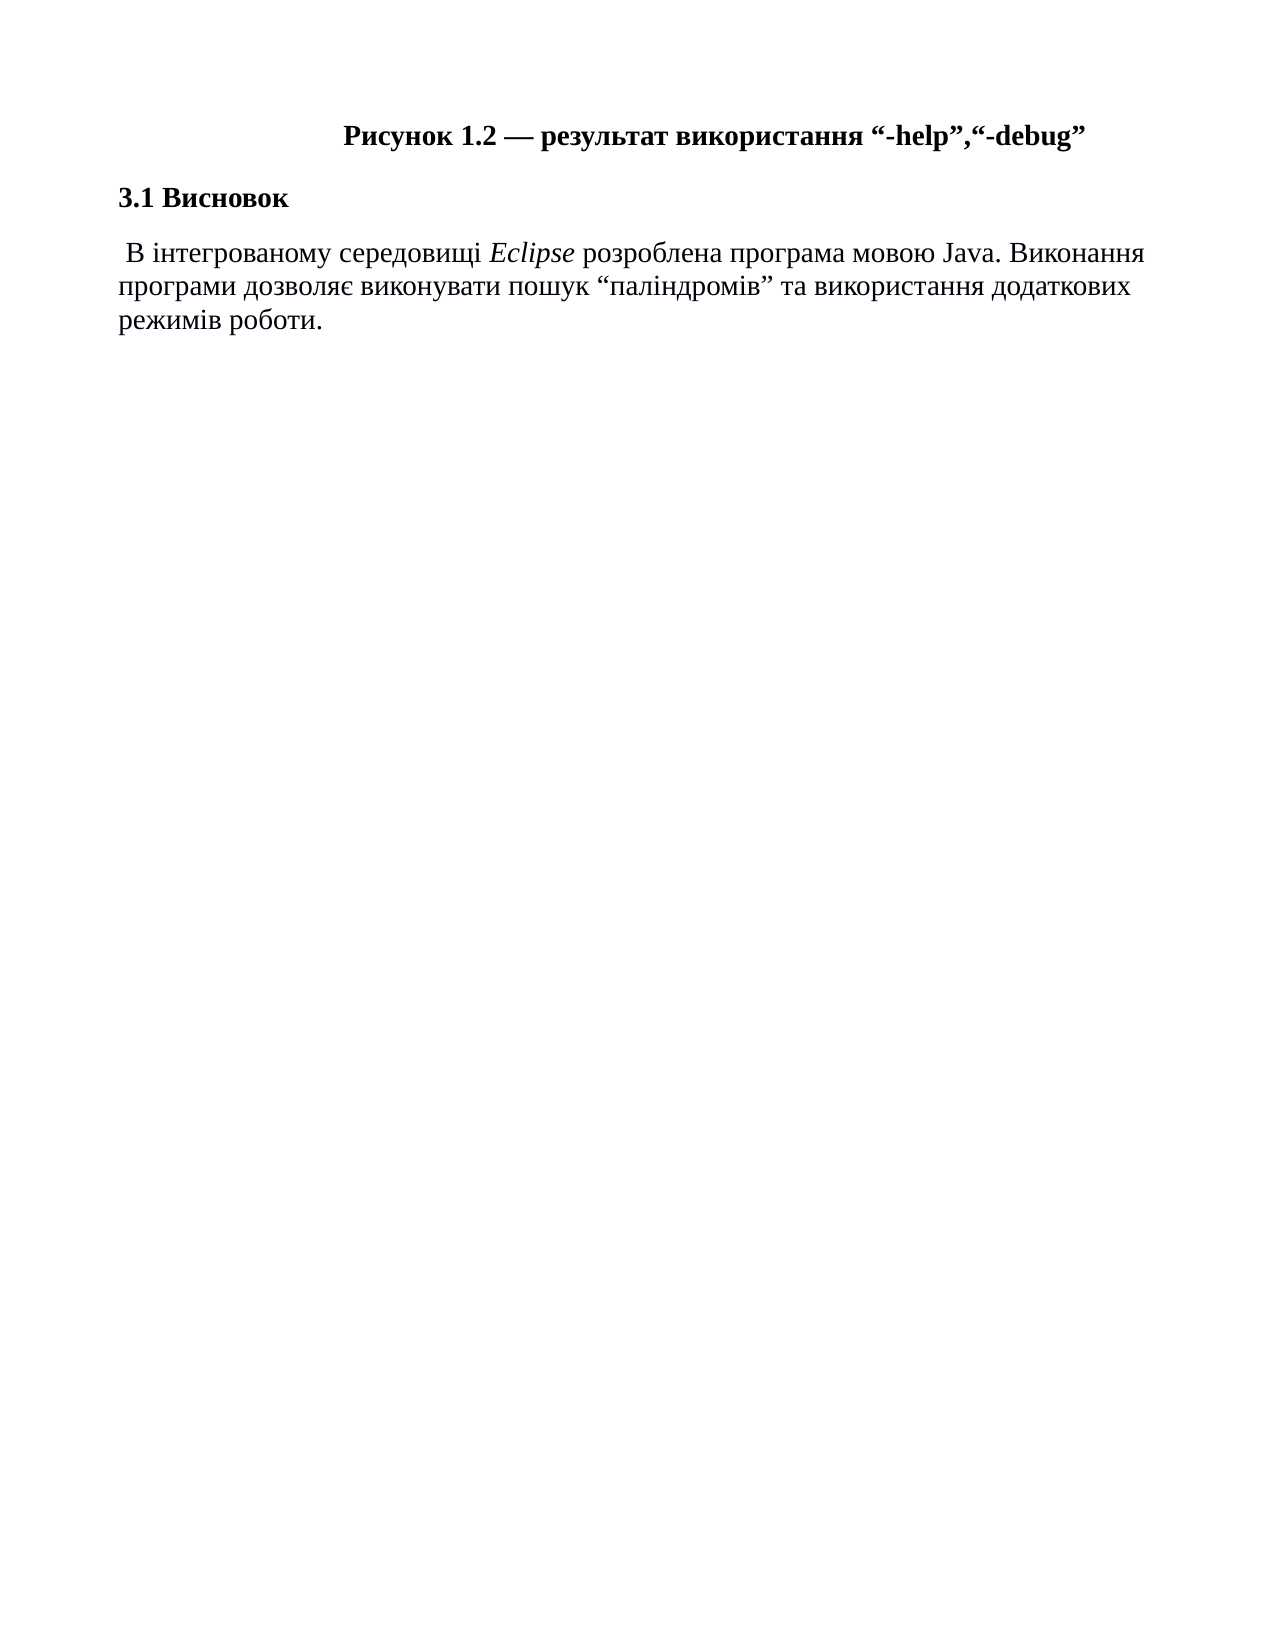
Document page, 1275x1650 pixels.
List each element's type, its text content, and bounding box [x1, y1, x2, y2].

text Рисунок 1.2 — результат використання “-help”,“-debug” [118, 118, 1157, 152]
subtitle В інтегрованому середовищі Eclipse розроблена програма мовою Java. Виконання програми дозволяє виконувати пошук “паліндромів” та використання додаткових режимів роботи. [118, 235, 1157, 335]
text 3.1 Висновок [118, 180, 1157, 214]
